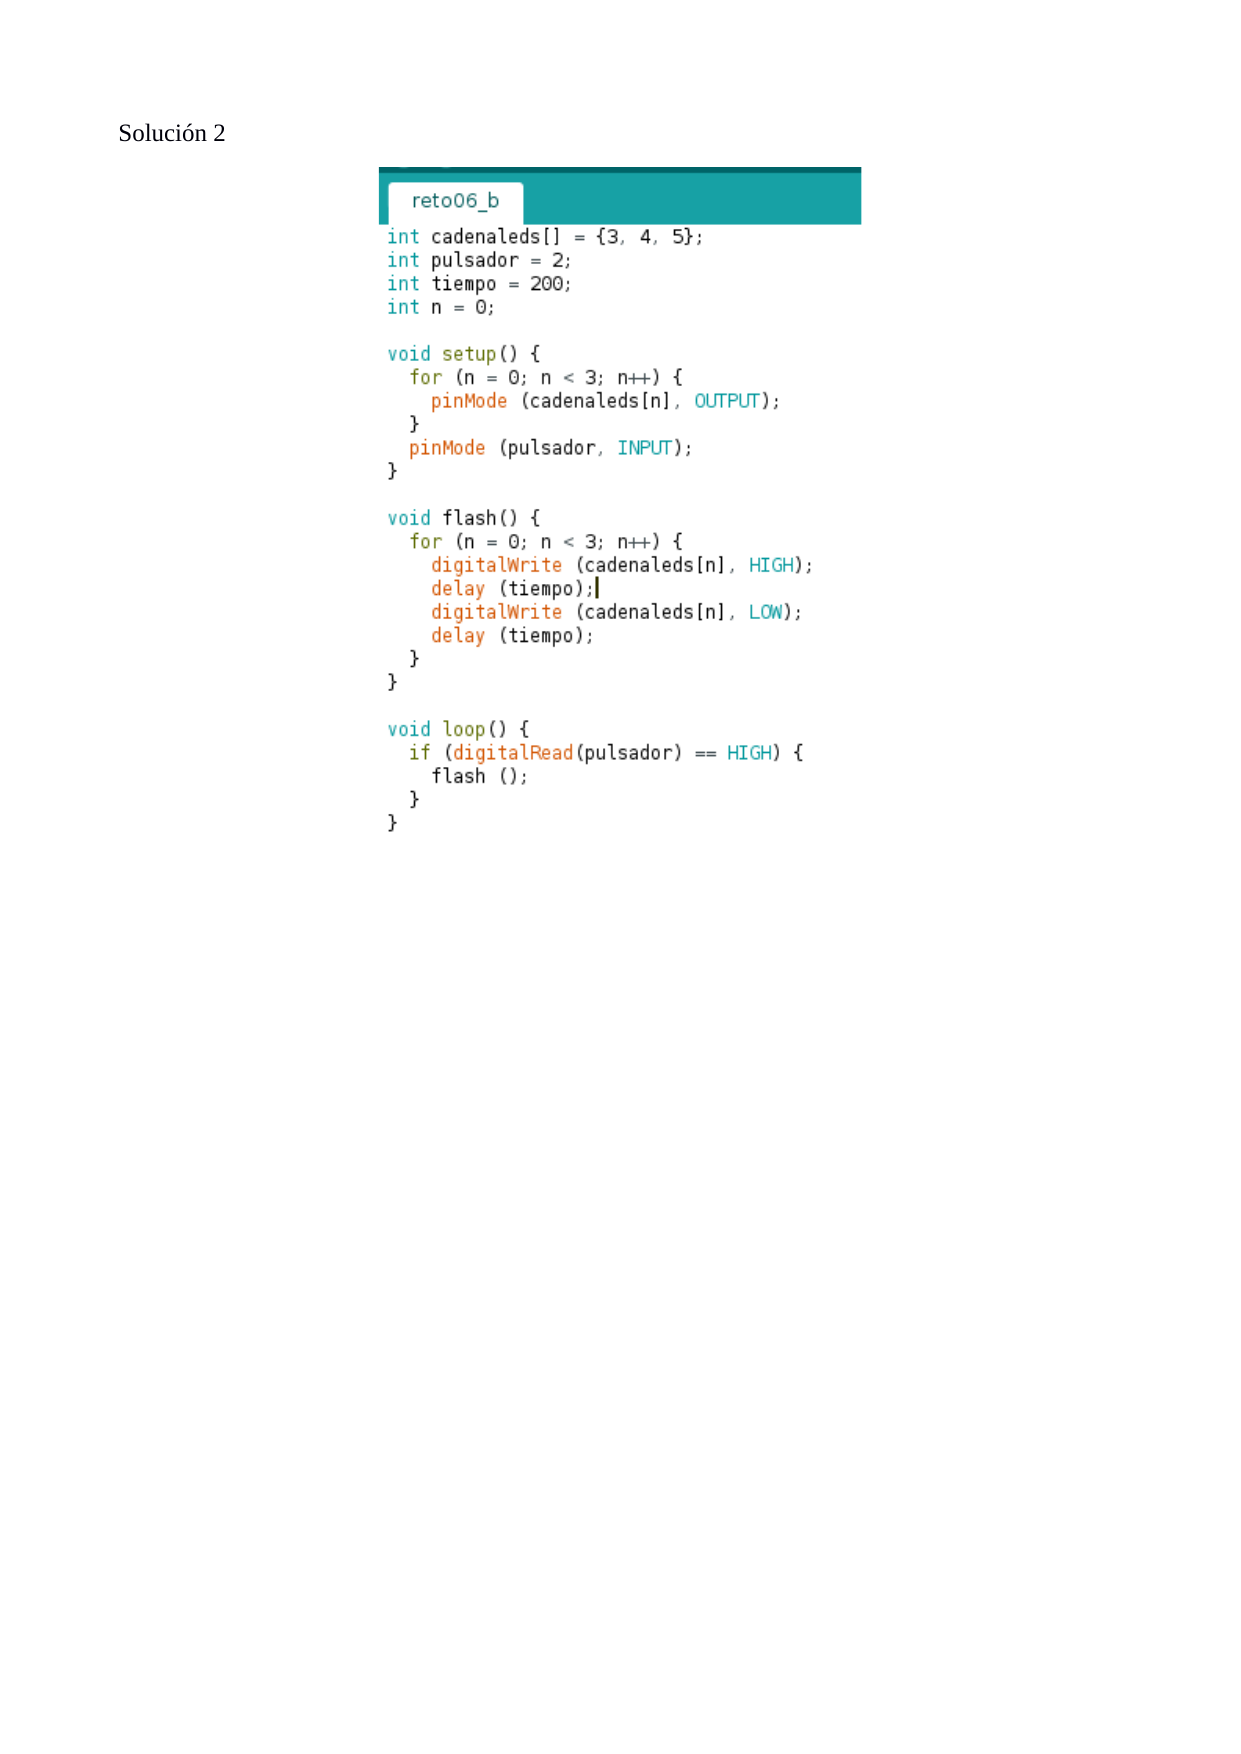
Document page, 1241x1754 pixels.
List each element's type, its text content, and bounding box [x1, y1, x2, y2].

picture [378, 167, 862, 863]
text Solución 2 [118, 118, 1122, 147]
